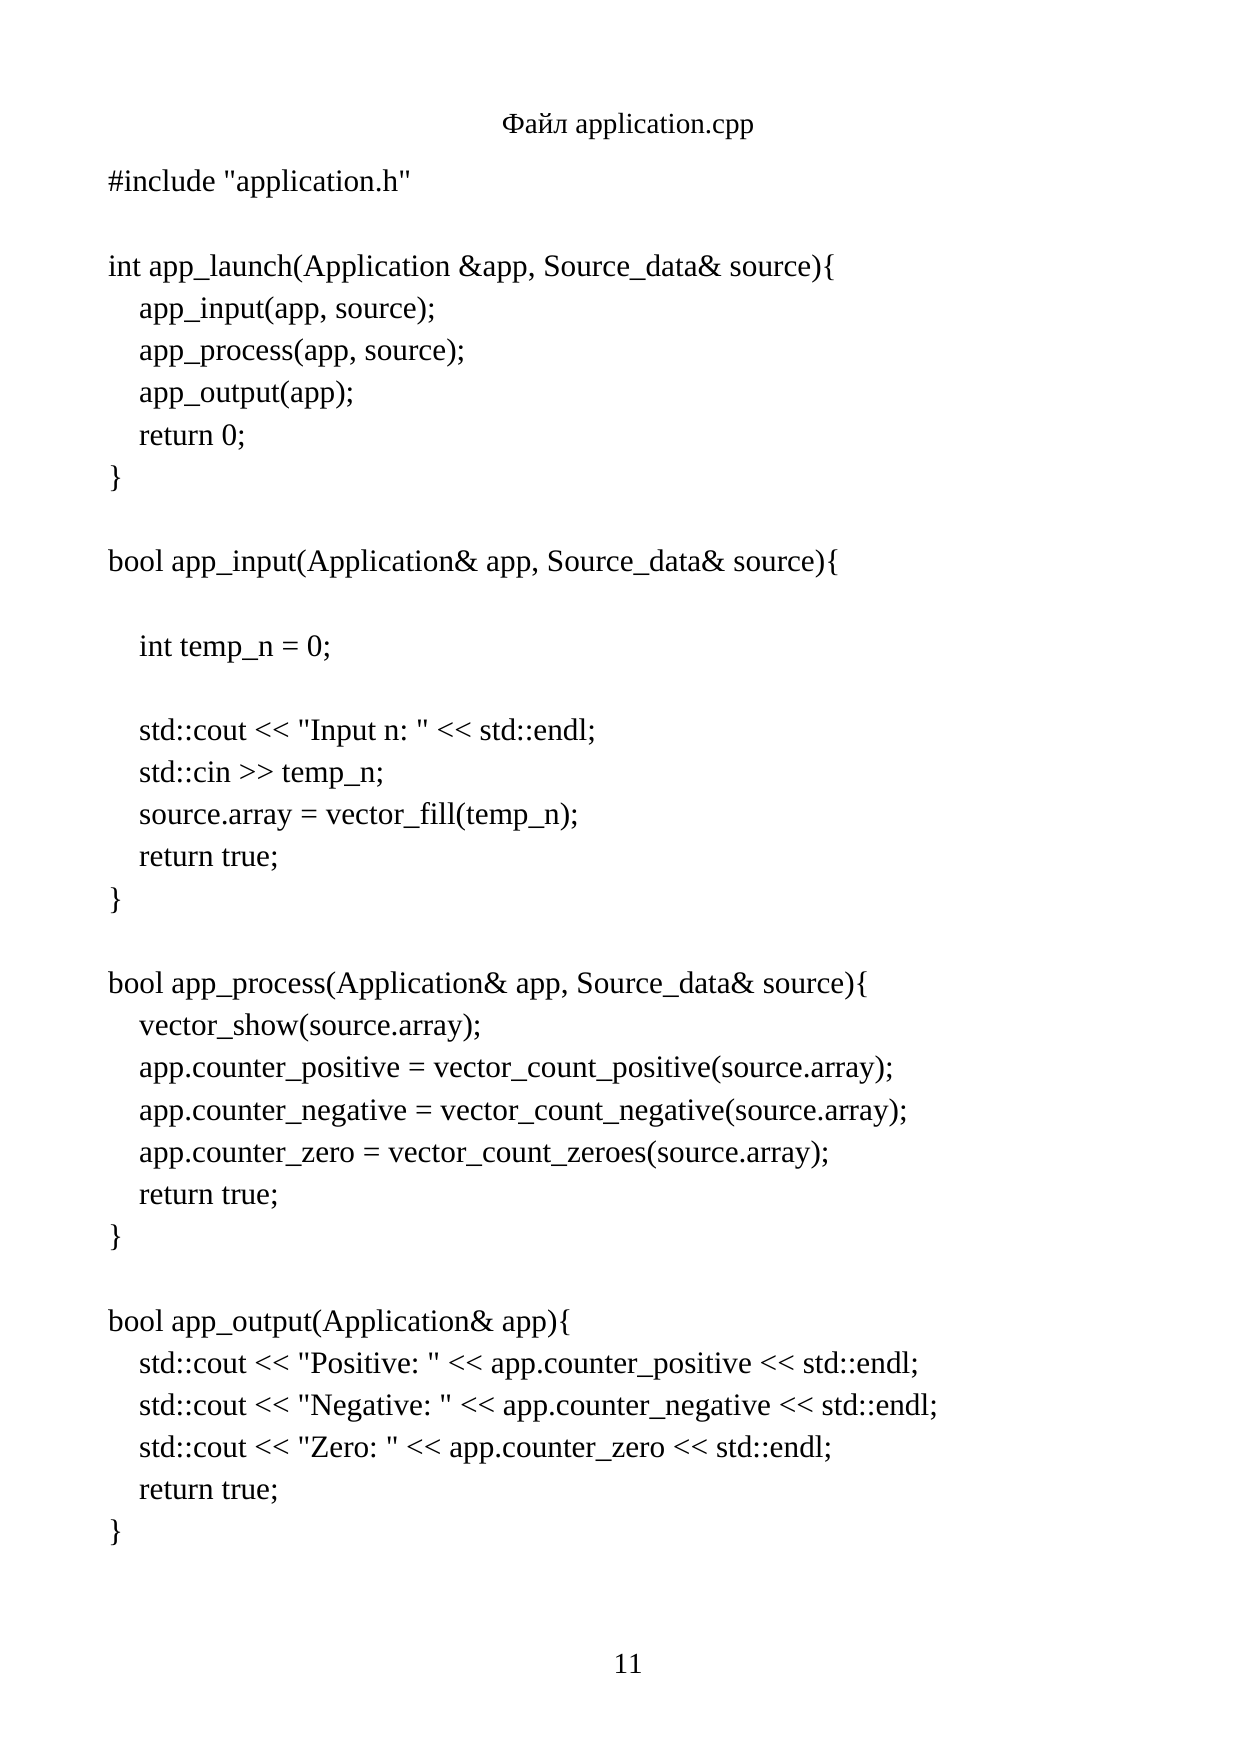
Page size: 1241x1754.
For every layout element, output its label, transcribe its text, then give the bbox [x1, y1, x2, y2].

text app_process(app, source); [108, 325, 1148, 367]
text } [108, 1506, 1148, 1549]
text } [108, 1211, 1148, 1253]
text std::cout << "Negative: " << app.counter_negative << std::endl; [108, 1380, 1148, 1422]
text bool app_input(Application& app, Source_data& source){ [108, 536, 1148, 578]
text app.counter_zero = vector_count_zeroes(source.array); [108, 1127, 1148, 1169]
text app.counter_negative = vector_count_negative(source.array); [108, 1084, 1148, 1127]
text return true; [108, 1464, 1148, 1506]
text std::cout << "Input n: " << std::endl; [108, 705, 1148, 747]
text bool app_process(Application& app, Source_data& source){ [108, 958, 1148, 1000]
text bool app_output(Application& app){ [108, 1296, 1148, 1338]
text std::cout << "Zero: " << app.counter_zero << std::endl; [108, 1422, 1148, 1464]
text Файл application.cpp [108, 106, 1148, 140]
text app_input(app, source); [108, 283, 1148, 325]
text int app_launch(Application &app, Source_data& source){ [108, 241, 1148, 283]
text app_output(app); [108, 367, 1148, 409]
text std::cout << "Positive: " << app.counter_positive << std::endl; [108, 1338, 1148, 1380]
text std::cin >> temp_n; [108, 747, 1148, 789]
text int temp_n = 0; [108, 621, 1148, 663]
text } [108, 452, 1148, 494]
text source.array = vector_fill(temp_n); [108, 789, 1148, 831]
text vector_show(source.array); [108, 1000, 1148, 1042]
text app.counter_positive = vector_count_positive(source.array); [108, 1042, 1148, 1084]
text } [108, 874, 1148, 916]
text return true; [108, 831, 1148, 874]
text return 0; [108, 409, 1148, 452]
text return true; [108, 1169, 1148, 1211]
text #include "application.h" [108, 156, 1148, 199]
